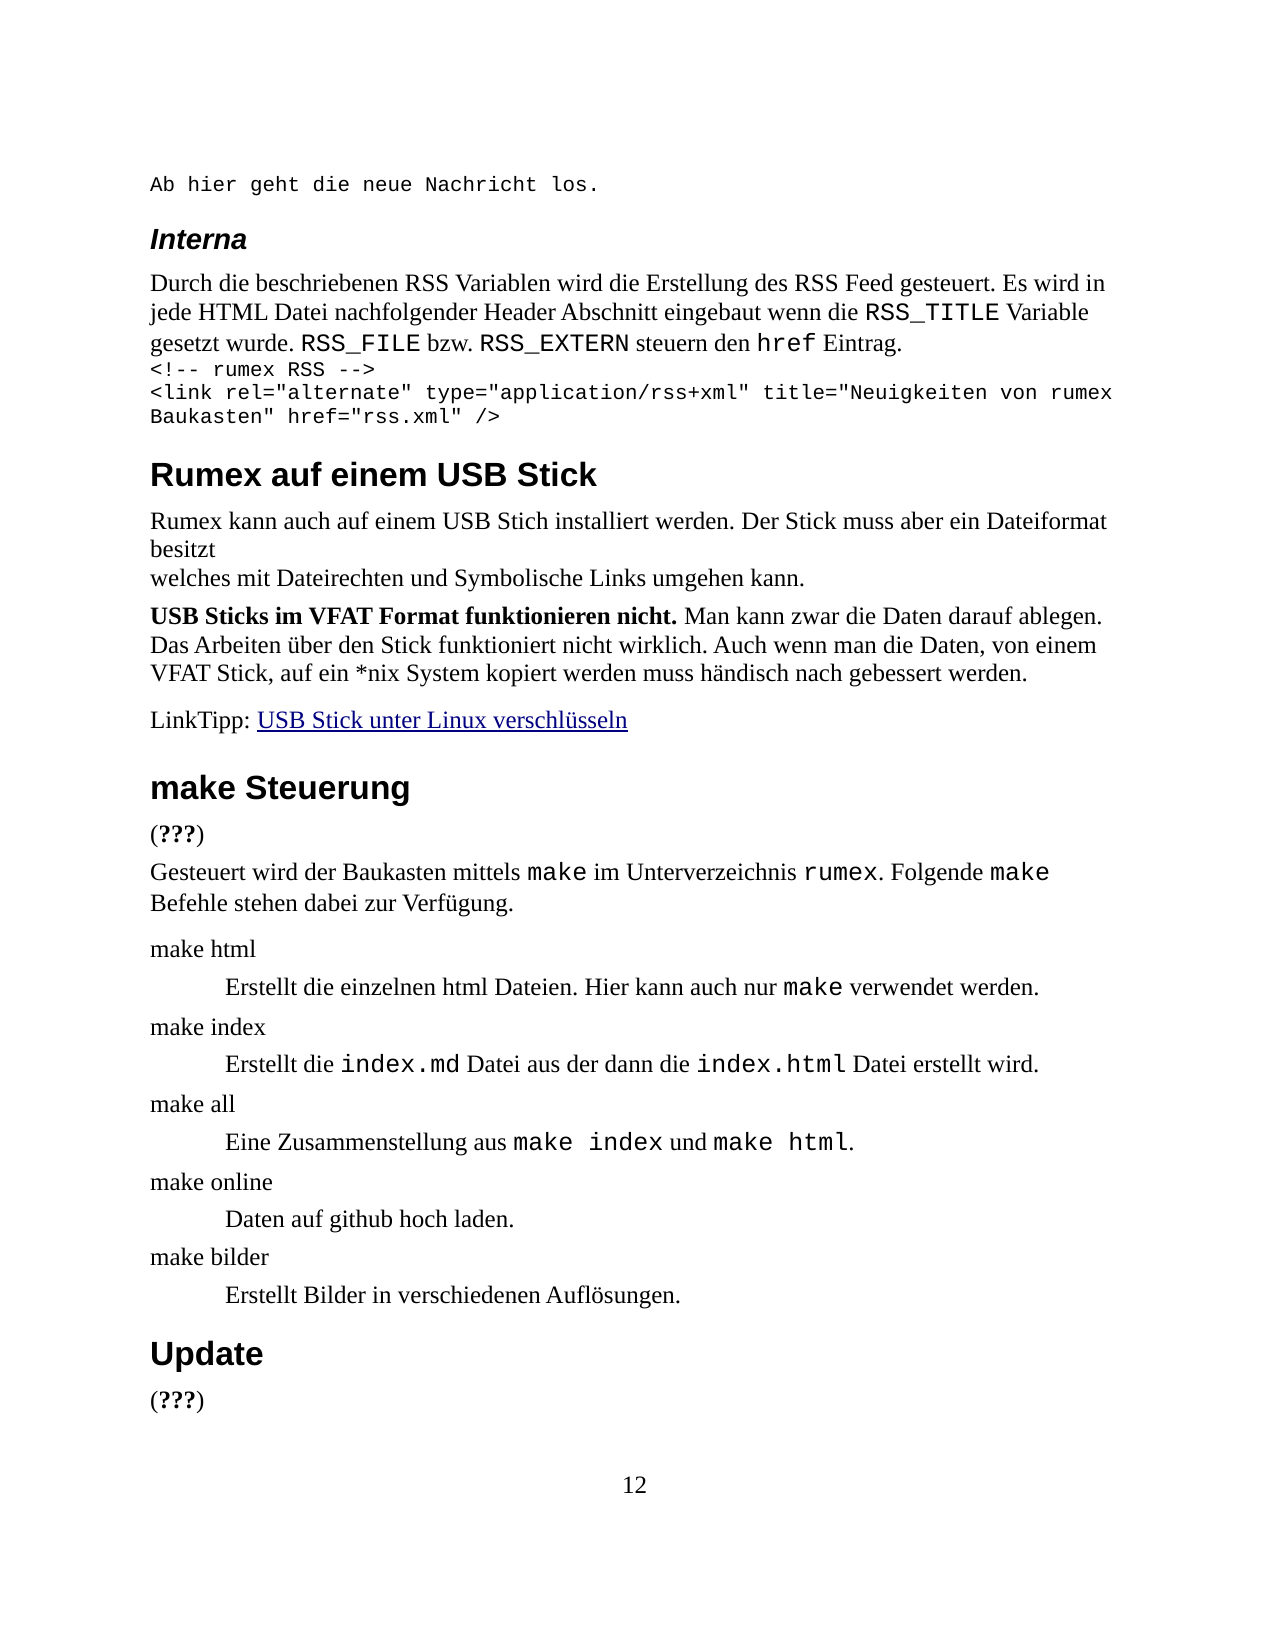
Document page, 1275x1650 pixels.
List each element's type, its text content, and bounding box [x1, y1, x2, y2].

text Daten auf github hoch laden. [225, 1204, 1125, 1233]
subtitle Rumex auf einem USB Stick [150, 455, 1125, 493]
text make index [150, 1012, 1125, 1041]
text make all [150, 1089, 1125, 1118]
text USB Sticks im VFAT Format funktionieren nicht. Man kann zwar die Daten darauf ablegen. Das Arbeiten über den Stick funktioniert nicht wirklich. Auch wenn man die Daten, von einem VFAT Stick, auf ein *nix System kopiert werden muss händisch nach gebessert werden. [150, 601, 1125, 687]
subtitle Interna [150, 222, 1125, 256]
text <!-- rumex RSS --> [150, 359, 1125, 382]
text LinkTipp: USB Stick unter Linux verschlüsseln [150, 705, 1125, 734]
text make online [150, 1167, 1125, 1196]
text Rumex kann auch auf einem USB Stich installiert werden. Der Stick muss aber ein Dateiformat besitzt welches mit Dateirechten und Symbolische Links umgehen kann. [150, 506, 1125, 592]
text (???) [150, 819, 1125, 848]
text Erstellt Bilder in verschiedenen Auflösungen. [225, 1280, 1125, 1309]
text Erstellt die einzelnen html Dateien. Hier kann auch nur make verwendet werden. [225, 972, 1125, 1003]
text (???) [150, 1385, 1125, 1413]
subtitle Update [150, 1334, 1125, 1372]
text make html [150, 934, 1125, 963]
subtitle make Steuerung [150, 768, 1125, 807]
text Ab hier geht die neue Nachricht los. [150, 174, 1125, 197]
text <link rel="alternate" type="application/rss+xml" title="Neuigkeiten von rumex Baukasten" href="rss.xml" /> [150, 382, 1125, 430]
text Erstellt die index.md Datei aus der dann die index.html Datei erstellt wird. [225, 1049, 1125, 1080]
text Gesteuert wird der Baukasten mittels make im Unterverzeichnis rumex. Folgende make Befehle stehen dabei zur Verfügung. [150, 857, 1125, 916]
text Durch die beschriebenen RSS Variablen wird die Erstellung des RSS Feed gesteuert. Es wird in jede HTML Datei nachfolgender Header Abschnitt eingebaut wenn die RSS_TITLE Variable gesetzt wurde. RSS_FILE bzw. RSS_EXTERN steuern den href Eintrag. [150, 268, 1125, 359]
text make bilder [150, 1242, 1125, 1271]
text Eine Zusammenstellung aus make index und make html. [225, 1127, 1125, 1158]
